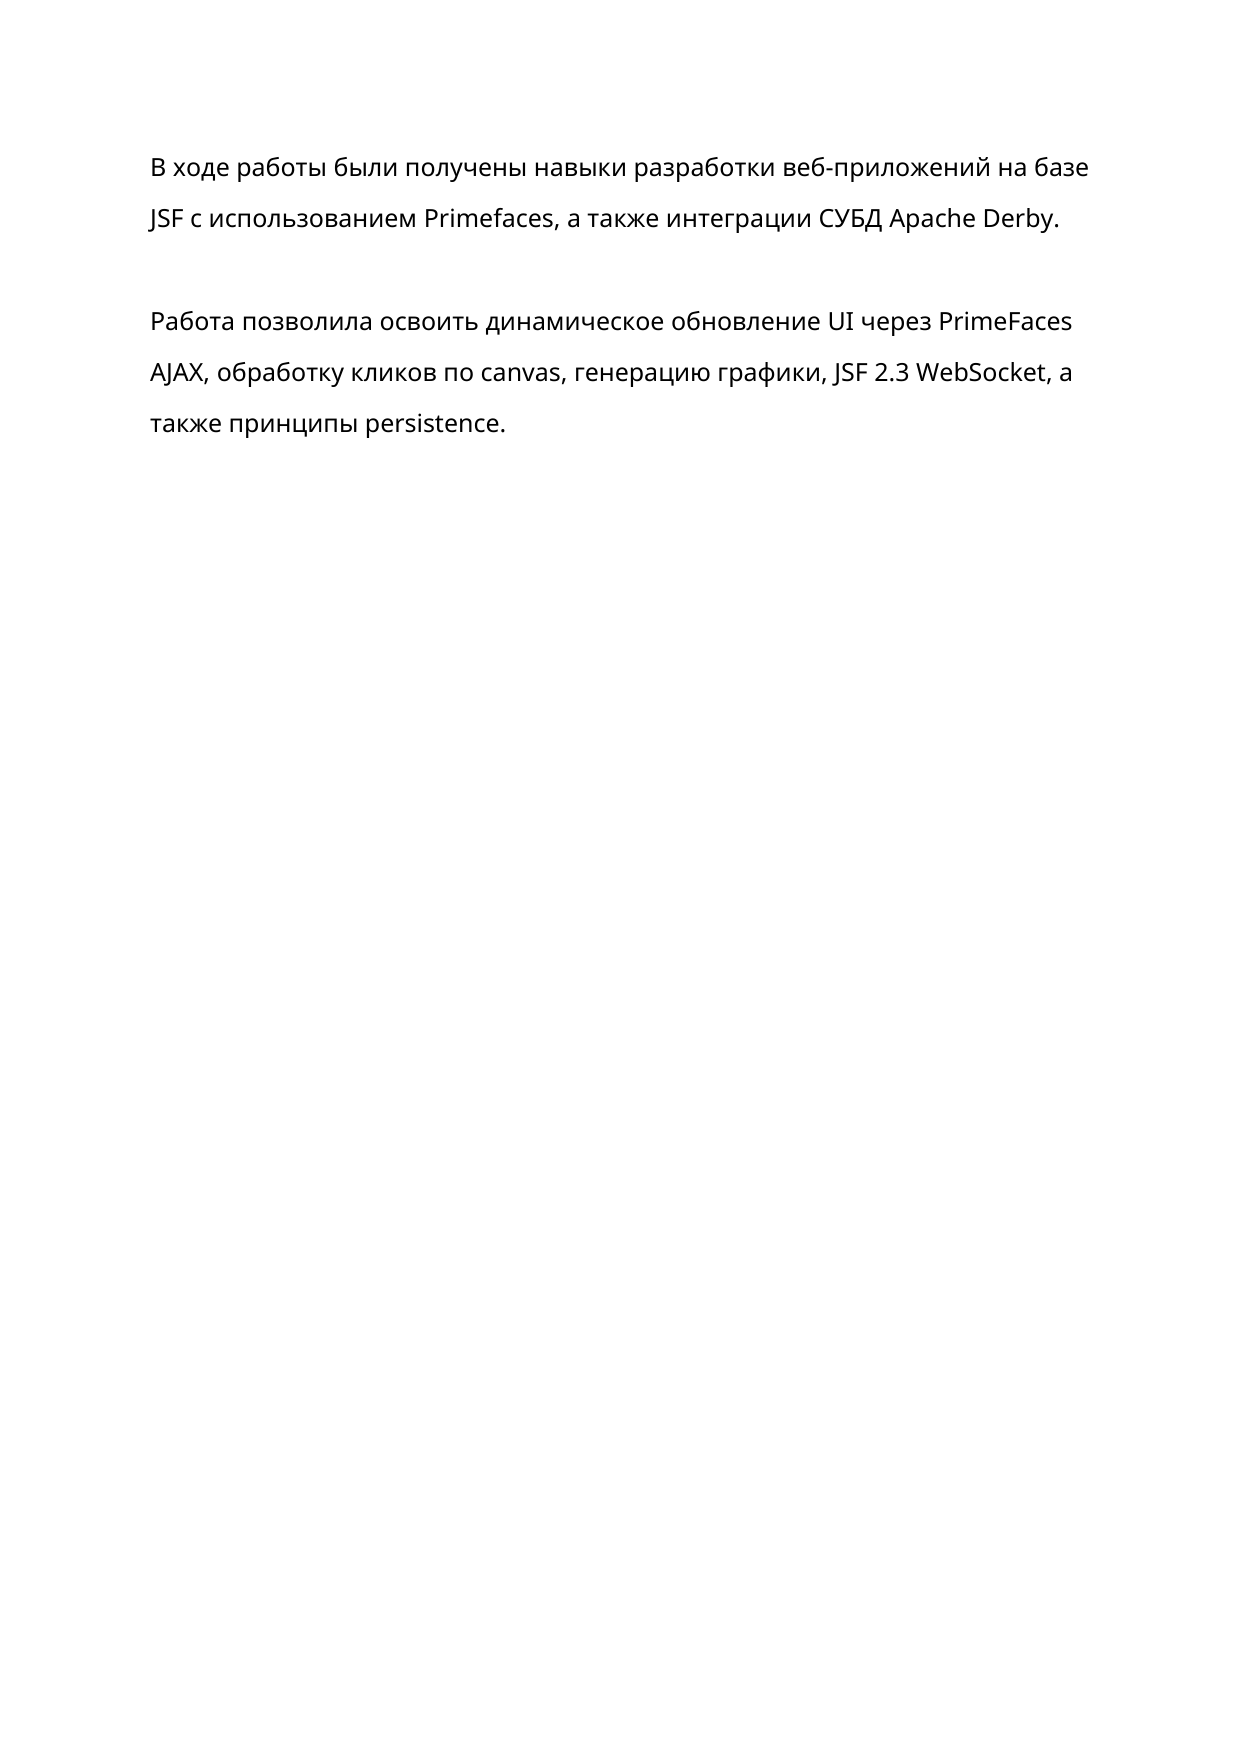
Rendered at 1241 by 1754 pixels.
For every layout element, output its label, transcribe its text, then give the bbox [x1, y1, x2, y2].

text В ходе работы были получены навыки разработки веб-приложений на базе JSF с использованием Primefaces, а также интеграции СУБД Apache Derby. Работа позволила освоить динамическое обновление UI через PrimeFaces AJAX, обработку кликов по canvas, генерацию графики, JSF 2.3 WebSocket, а также принципы persistence. [150, 150, 1090, 439]
